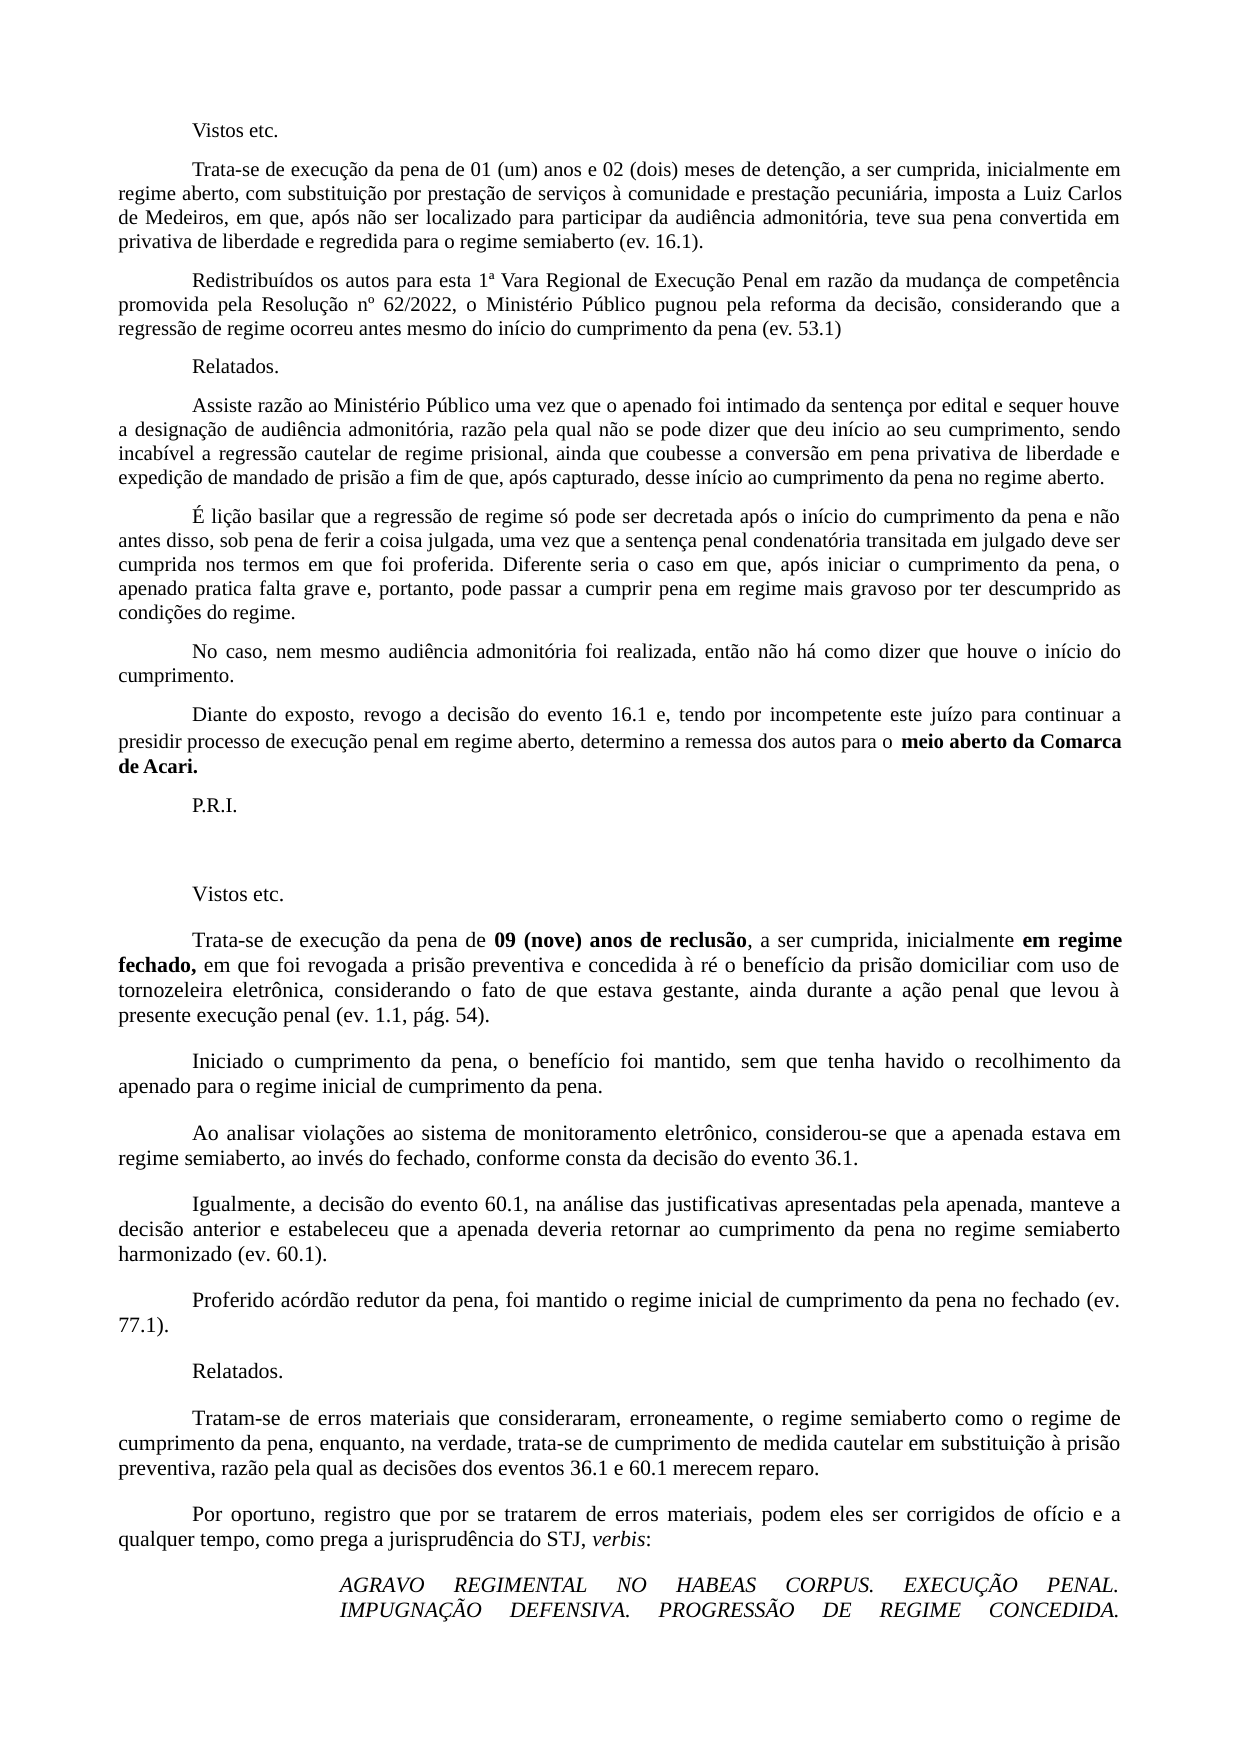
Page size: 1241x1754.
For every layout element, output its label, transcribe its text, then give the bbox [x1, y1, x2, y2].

text No caso, nem mesmo audiência admonitória foi realizada, então não há como dizer que houve o início do cumprimento. [118, 639, 1122, 687]
text Vistos etc. [118, 118, 1122, 142]
text Por oportuno, registro que por se tratarem de erros materiais, podem eles ser corrigidos de ofício e a qualquer tempo, como prega a jurisprudência do STJ, verbis: [118, 1501, 1122, 1551]
text P.R.I. [118, 793, 1122, 817]
text AGRAVO REGIMENTAL NO HABEAS CORPUS. EXECUÇÃO PENAL. IMPUGNAÇÃO DEFENSIVA. PROGRESSÃO DE REGIME CONCEDIDA. [339, 1572, 1122, 1623]
text Relatados. [118, 1358, 1122, 1384]
text Ao analisar violações ao sistema de monitoramento eletrônico, considerou-se que a apenada estava em regime semiaberto, ao invés do fechado, conforme consta da decisão do evento 36.1. [118, 1119, 1122, 1170]
text Diante do exposto, revogo a decisão do evento 16.1 e, tendo por incompetente este juízo para continuar a presidir processo de execução penal em regime aberto, determino a remessa dos autos para o meio aberto da Comarca de Acari. [118, 701, 1122, 778]
text Igualmente, a decisão do evento 60.1, na análise das justificativas apresentadas pela apenada, manteve a decisão anterior e estabeleceu que a apenada deveria retornar ao cumprimento da pena no regime semiaberto harmonizado (ev. 60.1). [118, 1191, 1122, 1266]
text Trata-se de execução da pena de 01 (um) anos e 02 (dois) meses de detenção, a ser cumprida, inicialmente em regime aberto, com substituição por prestação de serviços à comunidade e prestação pecuniária, imposta a Luiz Carlos de Medeiros, em que, após não ser localizado para participar da audiência admonitória, teve sua pena convertida em privativa de liberdade e regredida para o regime semiaberto (ev. 16.1). [118, 157, 1122, 253]
text Redistribuídos os autos para esta 1ª Vara Regional de Execução Penal em razão da mudança de competência promovida pela Resolução nº 62/2022, o Ministério Público pugnou pela reforma da decisão, considerando que a regressão de regime ocorreu antes mesmo do início do cumprimento da pena (ev. 53.1) [118, 268, 1122, 340]
text Trata-se de execução da pena de 09 (nove) anos de reclusão, a ser cumprida, inicialmente em regime fechado, em que foi revogada a prisão preventiva e concedida à ré o benefício da prisão domiciliar com uso de tornozeleira eletrônica, considerando o fato de que estava gestante, ainda durante a ação penal que levou à presente execução penal (ev. 1.1, pág. 54). [118, 927, 1122, 1027]
text Tratam-se de erros materiais que consideraram, erroneamente, o regime semiaberto como o regime de cumprimento da pena, enquanto, na verdade, trata-se de cumprimento de medida cautelar em substituição à prisão preventiva, razão pela qual as decisões dos eventos 36.1 e 60.1 merecem reparo. [118, 1404, 1122, 1480]
text Iniciado o cumprimento da pena, o benefício foi mantido, sem que tenha havido o recolhimento da apenado para o regime inicial de cumprimento da pena. [118, 1048, 1122, 1099]
text Assiste razão ao Ministério Público uma vez que o apenado foi intimado da sentença por edital e sequer houve a designação de audiência admonitória, razão pela qual não se pode dizer que deu início ao seu cumprimento, sendo incabível a regressão cautelar de regime prisional, ainda que coubesse a conversão em pena privativa de liberdade e expedição de mandado de prisão a fim de que, após capturado, desse início ao cumprimento da pena no regime aberto. [118, 393, 1122, 489]
text Vistos etc. [118, 881, 1122, 906]
text Proferido acórdão redutor da pena, foi mantido o regime inicial de cumprimento da pena no fechado (ev. 77.1). [118, 1287, 1122, 1338]
text É lição basilar que a regressão de regime só pode ser decretada após o início do cumprimento da pena e não antes disso, sob pena de ferir a coisa julgada, uma vez que a sentença penal condenatória transitada em julgado deve ser cumprida nos termos em que foi proferida. Diferente seria o caso em que, após iniciar o cumprimento da pena, o apenado pratica falta grave e, portanto, pode passar a cumprir pena em regime mais gravoso por ter descumprido as condições do regime. [118, 504, 1122, 624]
text Relatados. [118, 354, 1122, 378]
